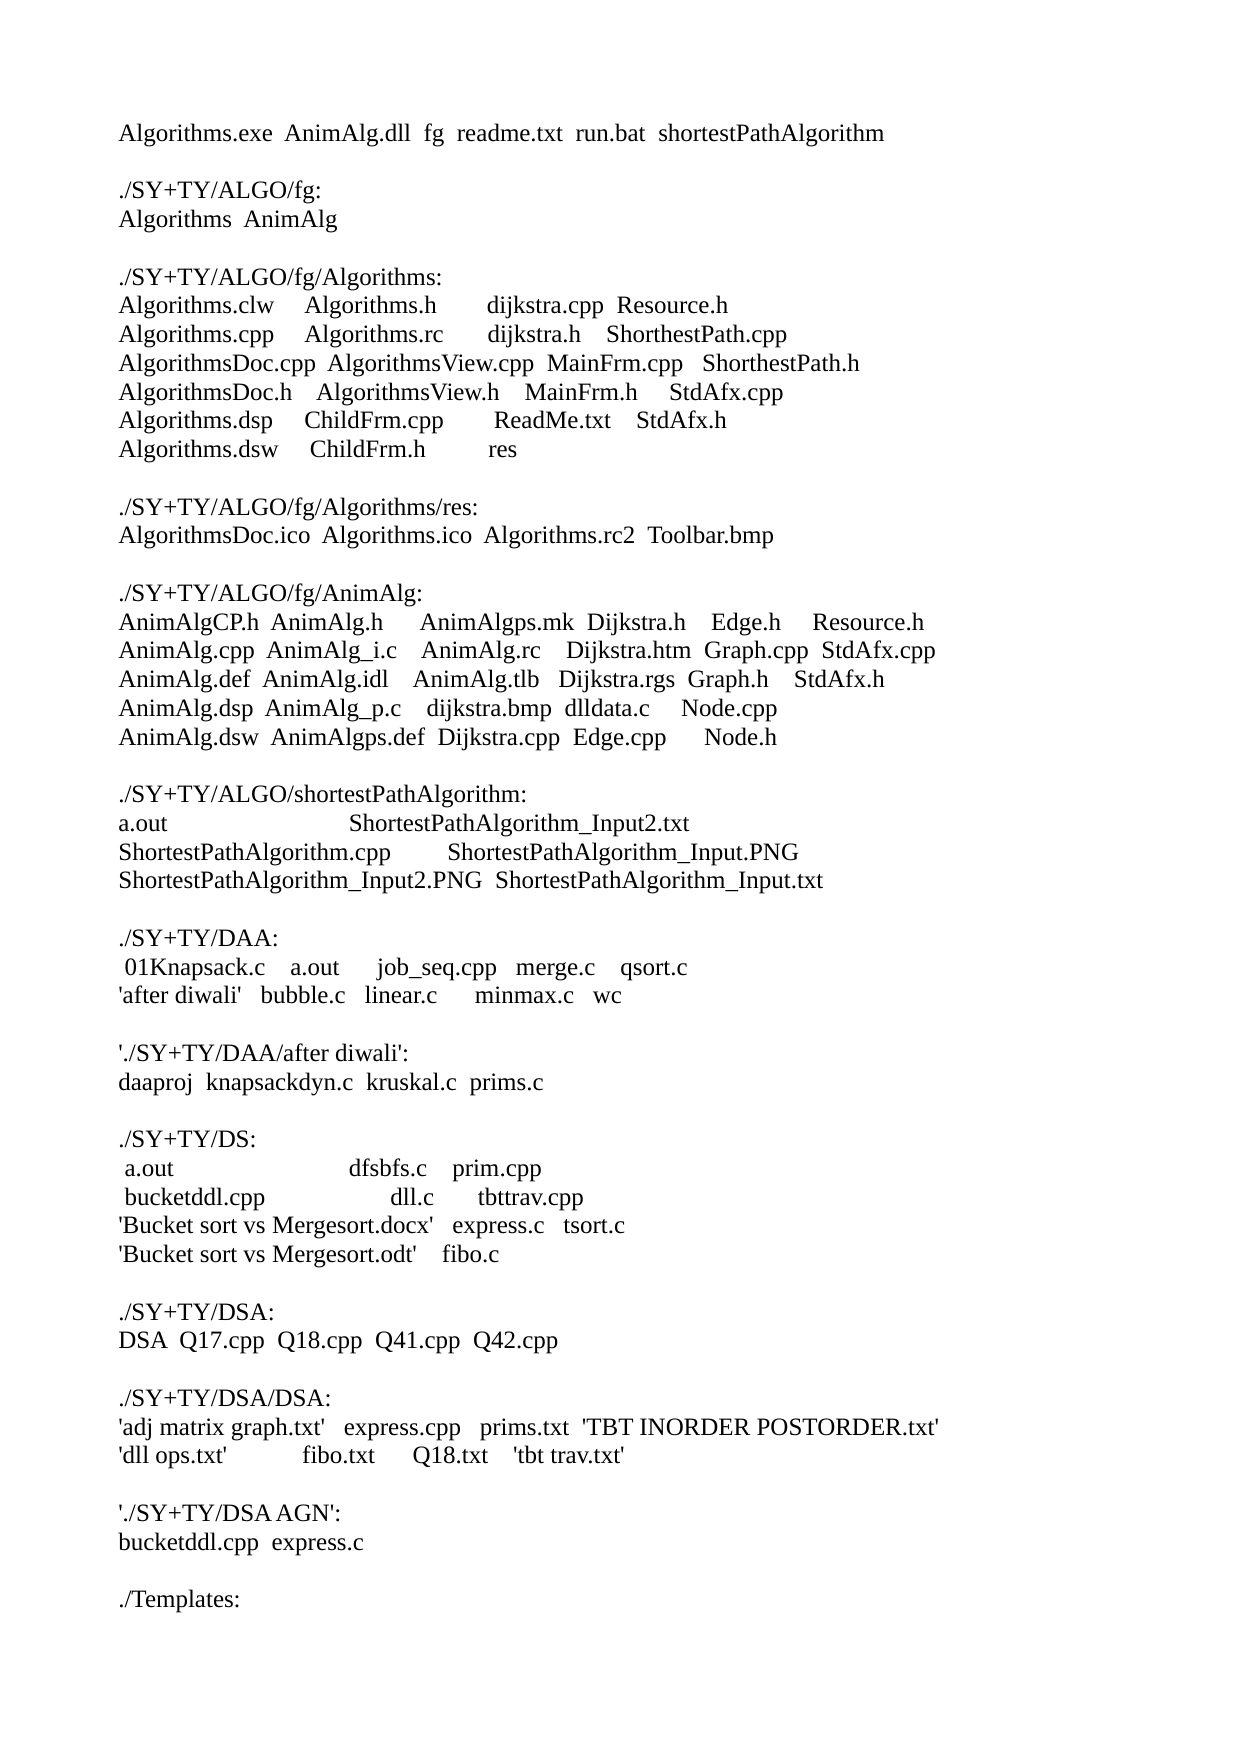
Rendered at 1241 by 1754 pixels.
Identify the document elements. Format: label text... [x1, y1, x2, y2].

text 'after diwali' bubble.c linear.c minmax.c wc [118, 981, 1122, 1009]
text AnimAlg.cpp AnimAlg_i.c AnimAlg.rc Dijkstra.htm Graph.cpp StdAfx.cpp [118, 636, 1122, 664]
text Algorithms.clw Algorithms.h dijkstra.cpp Resource.h [118, 291, 1122, 319]
text ./Templates: [118, 1584, 1122, 1613]
text ./SY+TY/DSA: [118, 1297, 1122, 1326]
text ./SY+TY/ALGO/fg/AnimAlg: [118, 578, 1122, 607]
text ./SY+TY/ALGO/fg/Algorithms/res: [118, 492, 1122, 521]
text bucketddl.cpp dll.c tbttrav.cpp [118, 1182, 1122, 1211]
text a.out ShortestPathAlgorithm_Input2.txt [118, 808, 1122, 837]
text Algorithms.cpp Algorithms.rc dijkstra.h ShorthestPath.cpp [118, 319, 1122, 348]
text bucketddl.cpp express.c [118, 1527, 1122, 1556]
text AnimAlg.def AnimAlg.idl AnimAlg.tlb Dijkstra.rgs Graph.h StdAfx.h [118, 664, 1122, 693]
text ./SY+TY/DSA/DSA: [118, 1383, 1122, 1412]
text DSA Q17.cpp Q18.cpp Q41.cpp Q42.cpp [118, 1326, 1122, 1354]
text ./SY+TY/ALGO/fg/Algorithms: [118, 262, 1122, 291]
text 'Bucket sort vs Mergesort.docx' express.c tsort.c [118, 1211, 1122, 1239]
text AlgorithmsDoc.h AlgorithmsView.h MainFrm.h StdAfx.cpp [118, 377, 1122, 406]
text Algorithms.dsw ChildFrm.h res [118, 434, 1122, 463]
text './SY+TY/DAA/after diwali': [118, 1038, 1122, 1067]
text 01Knapsack.c a.out job_seq.cpp merge.c qsort.c [118, 952, 1122, 981]
text ./SY+TY/ALGO/fg: [118, 176, 1122, 204]
text ./SY+TY/ALGO/shortestPathAlgorithm: [118, 779, 1122, 808]
text Algorithms.exe AnimAlg.dll fg readme.txt run.bat shortestPathAlgorithm [118, 118, 1122, 147]
text a.out dfsbfs.c prim.cpp [118, 1153, 1122, 1182]
text AnimAlg.dsw AnimAlgps.def Dijkstra.cpp Edge.cpp Node.h [118, 722, 1122, 751]
text ShortestPathAlgorithm_Input2.PNG ShortestPathAlgorithm_Input.txt [118, 866, 1122, 894]
text AlgorithmsDoc.cpp AlgorithmsView.cpp MainFrm.cpp ShorthestPath.h [118, 348, 1122, 377]
text AlgorithmsDoc.ico Algorithms.ico Algorithms.rc2 Toolbar.bmp [118, 521, 1122, 549]
text 'dll ops.txt' fibo.txt Q18.txt 'tbt trav.txt' [118, 1441, 1122, 1469]
text daaproj knapsackdyn.c kruskal.c prims.c [118, 1067, 1122, 1096]
text 'adj matrix graph.txt' express.cpp prims.txt 'TBT INORDER POSTORDER.txt' [118, 1412, 1122, 1441]
text Algorithms.dsp ChildFrm.cpp ReadMe.txt StdAfx.h [118, 406, 1122, 434]
text Algorithms AnimAlg [118, 204, 1122, 233]
text AnimAlg.dsp AnimAlg_p.c dijkstra.bmp dlldata.c Node.cpp [118, 693, 1122, 722]
text ./SY+TY/DAA: [118, 923, 1122, 952]
text AnimAlgCP.h AnimAlg.h AnimAlgps.mk Dijkstra.h Edge.h Resource.h [118, 607, 1122, 636]
text 'Bucket sort vs Mergesort.odt' fibo.c [118, 1239, 1122, 1268]
text ./SY+TY/DS: [118, 1124, 1122, 1153]
text './SY+TY/DSA AGN': [118, 1498, 1122, 1527]
text ShortestPathAlgorithm.cpp ShortestPathAlgorithm_Input.PNG [118, 837, 1122, 866]
